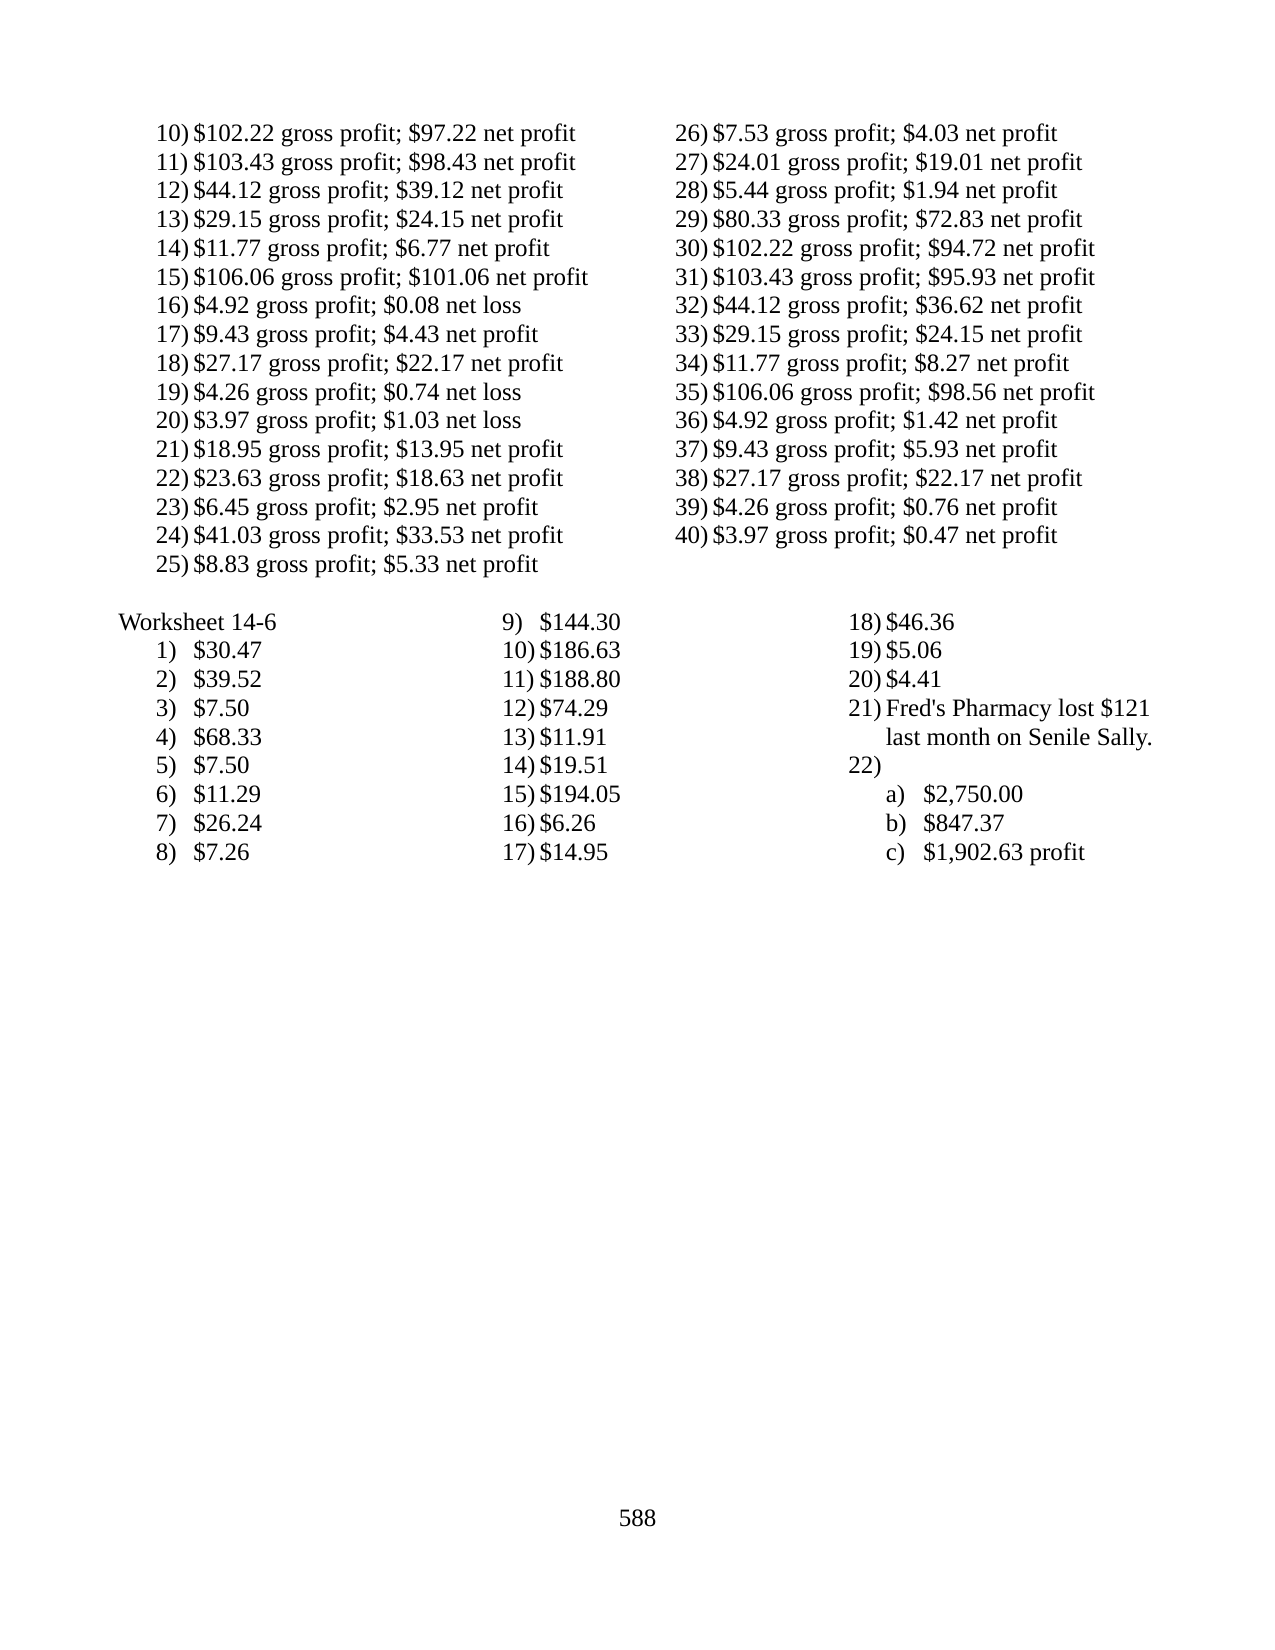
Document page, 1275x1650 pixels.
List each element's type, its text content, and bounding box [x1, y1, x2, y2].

list $4.26 gross profit; $0.74 net loss [156, 377, 637, 406]
list $14.95 [502, 837, 811, 866]
list $68.33 [156, 722, 464, 751]
list $46.36 [848, 607, 1157, 636]
list $11.29 [156, 779, 464, 808]
list $103.43 gross profit; $98.43 net profit [156, 147, 637, 176]
list $29.15 gross profit; $24.15 net profit [156, 204, 637, 233]
list $3.97 gross profit; $0.47 net profit [675, 521, 1157, 549]
list $18.95 gross profit; $13.95 net profit [156, 434, 637, 463]
list $11.91 [502, 722, 811, 751]
list $5.06 [848, 636, 1157, 664]
list $41.03 gross profit; $33.53 net profit [156, 521, 637, 549]
list $8.83 gross profit; $5.33 net profit [156, 549, 637, 578]
list $3.97 gross profit; $1.03 net loss [156, 406, 637, 434]
list $11.77 gross profit; $6.77 net profit [156, 233, 637, 262]
list $6.26 [502, 808, 811, 837]
list $2,750.00 [886, 779, 1157, 808]
list $24.01 gross profit; $19.01 net profit [675, 147, 1157, 176]
list $4.92 gross profit; $0.08 net loss [156, 291, 637, 319]
list $7.50 [156, 693, 464, 722]
list $44.12 gross profit; $39.12 net profit [156, 176, 637, 204]
list $9.43 gross profit; $5.93 net profit [675, 434, 1157, 463]
list Fred's Pharmacy lost $121 last month on Senile Sally. [848, 693, 1157, 751]
list $27.17 gross profit; $22.17 net profit [156, 348, 637, 377]
list $4.41 [848, 664, 1157, 693]
list $80.33 gross profit; $72.83 net profit [675, 204, 1157, 233]
list $1,902.63 profit [886, 837, 1157, 866]
list $144.30 [502, 607, 811, 636]
list $4.92 gross profit; $1.42 net profit [675, 406, 1157, 434]
list $39.52 [156, 664, 464, 693]
list $102.22 gross profit; $97.22 net profit [156, 118, 637, 147]
text Worksheet 14-6 [118, 607, 464, 636]
list $9.43 gross profit; $4.43 net profit [156, 319, 637, 348]
list $186.63 [502, 636, 811, 664]
list $74.29 [502, 693, 811, 722]
list $4.26 gross profit; $0.76 net profit [675, 492, 1157, 521]
list $11.77 gross profit; $8.27 net profit [675, 348, 1157, 377]
list $102.22 gross profit; $94.72 net profit [675, 233, 1157, 262]
list $103.43 gross profit; $95.93 net profit [675, 262, 1157, 291]
list $106.06 gross profit; $98.56 net profit [675, 377, 1157, 406]
list $23.63 gross profit; $18.63 net profit [156, 463, 637, 492]
list $26.24 [156, 808, 464, 837]
list $194.05 [502, 779, 811, 808]
list $5.44 gross profit; $1.94 net profit [675, 176, 1157, 204]
list $29.15 gross profit; $24.15 net profit [675, 319, 1157, 348]
list $6.45 gross profit; $2.95 net profit [156, 492, 637, 521]
list $7.53 gross profit; $4.03 net profit [675, 118, 1157, 147]
list $106.06 gross profit; $101.06 net profit [156, 262, 637, 291]
list $30.47 [156, 636, 464, 664]
list $847.37 [886, 808, 1157, 837]
list $7.26 [156, 837, 464, 866]
list $188.80 [502, 664, 811, 693]
list $44.12 gross profit; $36.62 net profit [675, 291, 1157, 319]
list $19.51 [502, 751, 811, 779]
list $7.50 [156, 751, 464, 779]
list $27.17 gross profit; $22.17 net profit [675, 463, 1157, 492]
